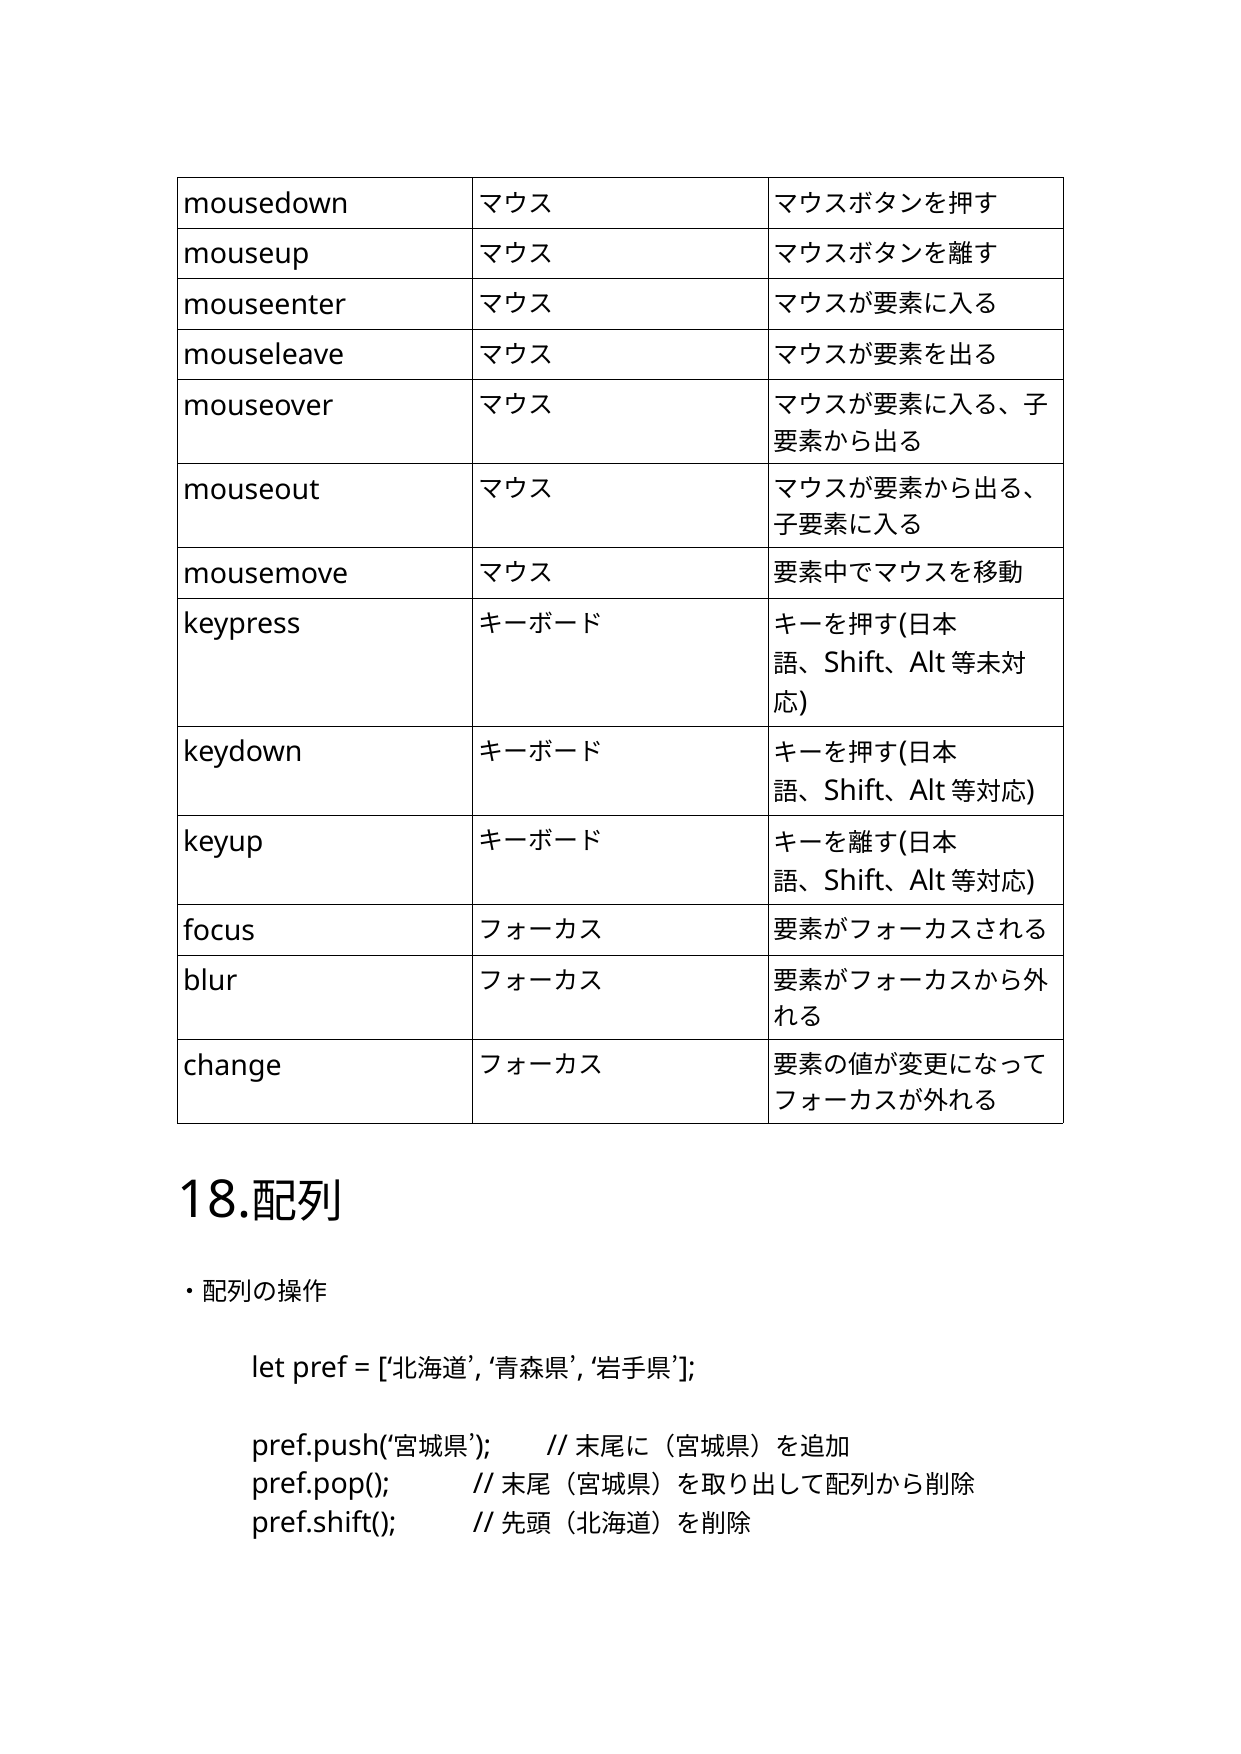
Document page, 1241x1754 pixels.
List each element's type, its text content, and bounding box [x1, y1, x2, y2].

table_cell マウスボタンを離す [769, 229, 1063, 278]
table_cell keypress [178, 599, 472, 726]
table_cell キーを押す(日本語、Shift、Alt等対応) [769, 727, 1063, 815]
table_cell マウス [473, 548, 768, 597]
table_cell マウスが要素から出る、子要素に入る [769, 464, 1063, 547]
table_cell キーボード [473, 599, 768, 726]
table_cell フォーカス [473, 956, 768, 1038]
table_cell マウス [473, 464, 768, 547]
table_cell mouseup [178, 229, 472, 278]
table_cell キーボード [473, 727, 768, 815]
table_cell 要素がフォーカスされる [769, 905, 1063, 954]
text pref.pop(); // 末尾（宮城県）を取り出して配列から削除 [177, 1463, 1063, 1502]
table_cell 要素の値が変更になってフォーカスが外れる [769, 1040, 1063, 1123]
table_cell mouseout [178, 464, 472, 547]
table_cell マウス [473, 330, 768, 379]
table_cell キーを押す(日本語、Shift、Alt等未対応) [769, 599, 1063, 726]
table_cell mousemove [178, 548, 472, 597]
table_cell マウスボタンを押す [769, 178, 1063, 228]
table_cell マウス [473, 178, 768, 228]
table_cell マウスが要素に入る、子要素から出る [769, 380, 1063, 463]
table_cell mousedown [178, 178, 472, 228]
table_cell change [178, 1040, 472, 1123]
table_cell マウスが要素に入る [769, 279, 1063, 328]
table_cell キーボード [473, 816, 768, 904]
table_cell keyup [178, 816, 472, 904]
table_cell フォーカス [473, 1040, 768, 1123]
table_cell マウス [473, 380, 768, 463]
text 18.配列 [177, 1162, 1063, 1233]
table_cell blur [178, 956, 472, 1038]
text pref.push(‘宮城県’); // 末尾に（宮城県）を追加 [177, 1424, 1063, 1463]
table_cell focus [178, 905, 472, 954]
table_cell キーを離す(日本語、Shift、Alt等対応) [769, 816, 1063, 904]
table_cell 要素がフォーカスから外れる [769, 956, 1063, 1038]
text ・配列の操作 [177, 1272, 1063, 1308]
table_cell mouseleave [178, 330, 472, 379]
table_cell マウス [473, 229, 768, 278]
table_cell mouseenter [178, 279, 472, 328]
table_cell mouseover [178, 380, 472, 463]
text pref.shift(); // 先頭（北海道）を削除 [177, 1502, 1063, 1541]
text let pref = [‘北海道’, ‘青森県’, ‘岩手県’]; [177, 1347, 1063, 1386]
table_cell 要素中でマウスを移動 [769, 548, 1063, 597]
table_cell フォーカス [473, 905, 768, 954]
table_cell マウス [473, 279, 768, 328]
table_cell keydown [178, 727, 472, 815]
table_cell マウスが要素を出る [769, 330, 1063, 379]
